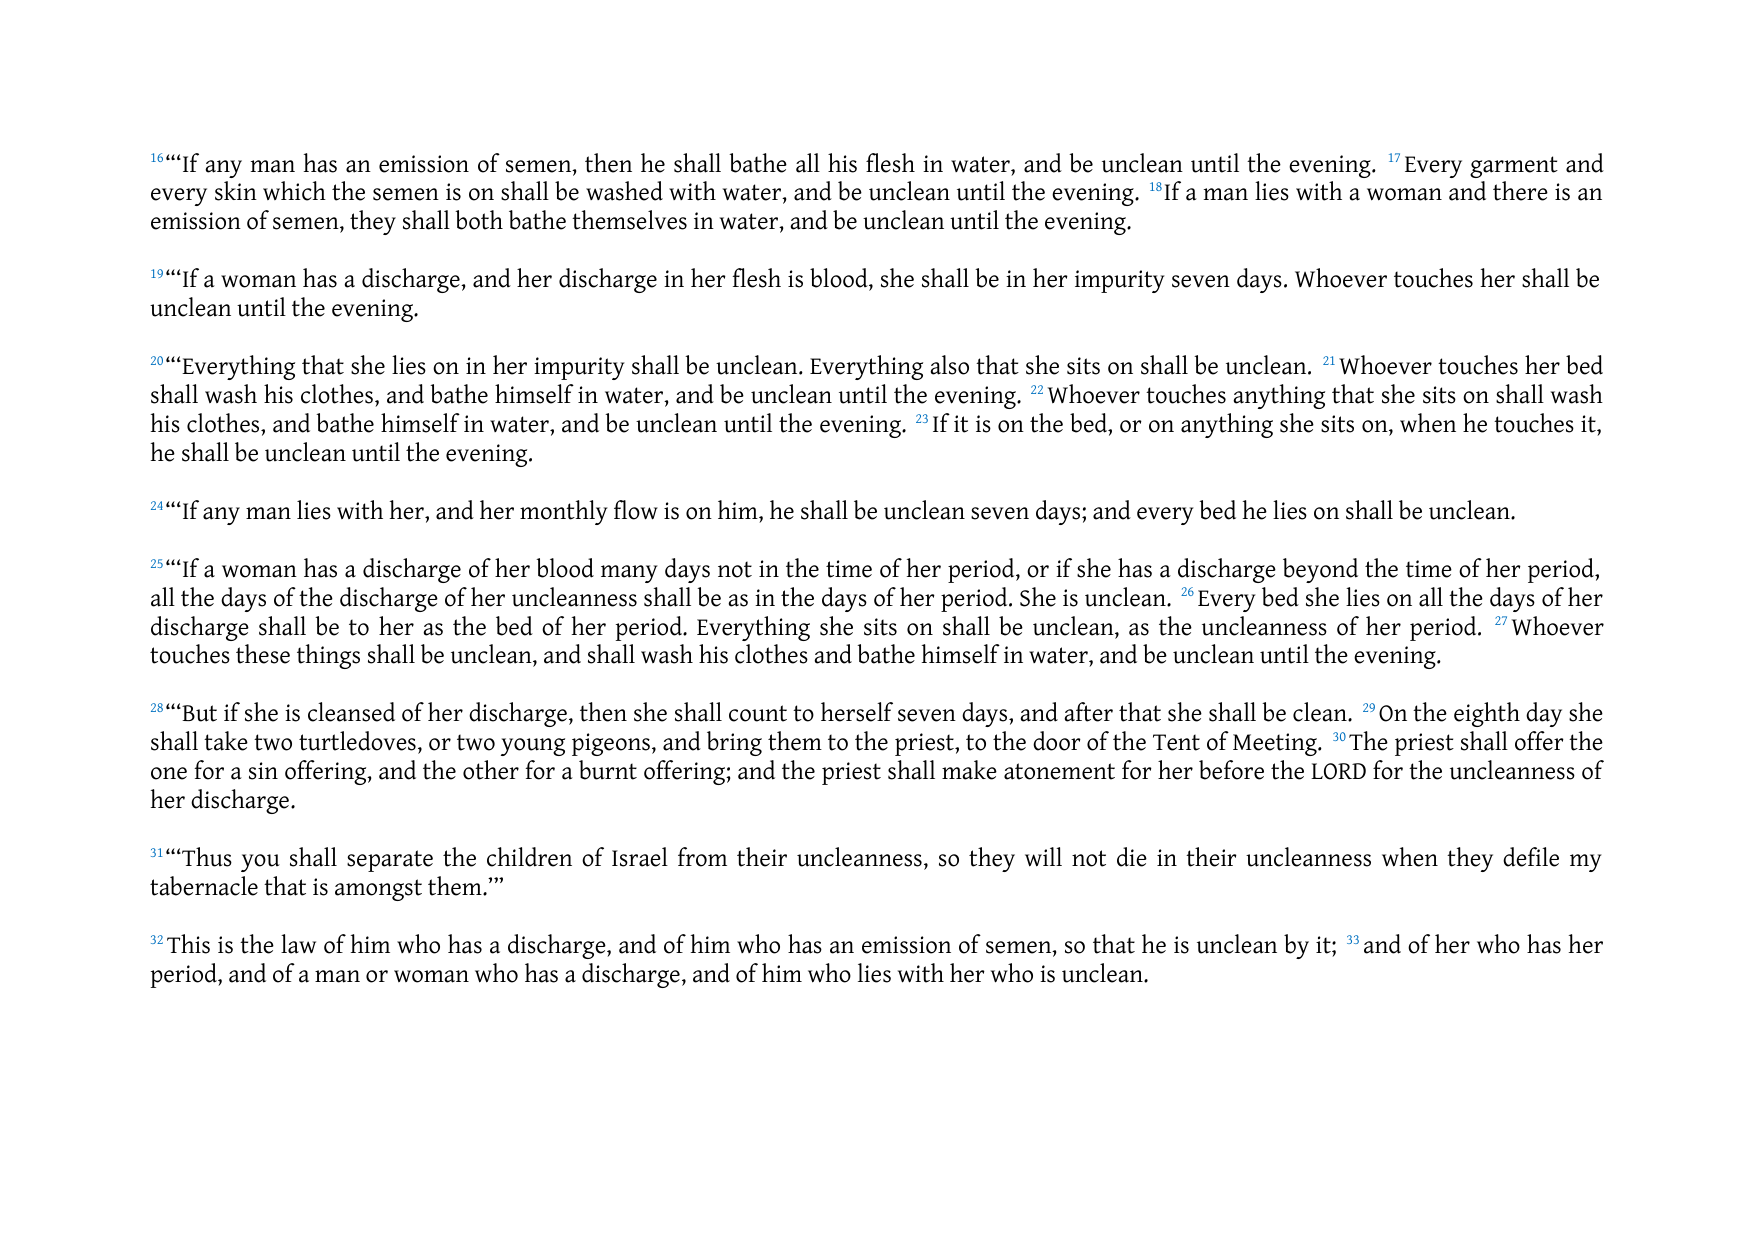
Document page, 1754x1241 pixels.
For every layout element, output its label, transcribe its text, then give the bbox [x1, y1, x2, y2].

text 20 “‘Everything that she lies on in her impurity shall be unclean. Everything also that she sits on shall be unclean. 21 Whoever touches her bed shall wash his clothes, and bathe himself in water, and be unclean until the evening. 22 Whoever touches anything that she sits on shall wash his clothes, and bathe himself in water, and be unclean until the evening. 23 If it is on the bed, or on anything she sits on, when he touches it, he shall be unclean until the evening. [150, 353, 1604, 468]
text 19 “‘If a woman has a discharge, and her discharge in her flesh is blood, she shall be in her impurity seven days. Whoever touches her shall be unclean until the evening. [150, 266, 1604, 323]
text 28 “‘But if she is cleansed of her discharge, then she shall count to herself seven days, and after that she shall be clean. 29 On the eighth day she shall take two turtledoves, or two young pigeons, and bring them to the priest, to the door of the Tent of Meeting. 30 The priest shall offer the one for a sin offering, and the other for a burnt offering; and the priest shall make atonement for her before the LORD for the uncleanness of her discharge. [150, 700, 1604, 815]
text 32 This is the law of him who has a discharge, and of him who has an emission of semen, so that he is unclean by it; 33 and of her who has her period, and of a man or woman who has a discharge, and of him who lies with her who is unclean. [150, 931, 1604, 989]
text 25 “‘If a woman has a discharge of her blood many days not in the time of her period, or if she has a discharge beyond the time of her period, all the days of the discharge of her uncleanness shall be as in the days of her period. She is unclean. 26 Every bed she lies on all the days of her discharge shall be to her as the bed of her period. Everything she sits on shall be unclean, as the uncleanness of her period. 27 Whoever touches these things shall be unclean, and shall wash his clothes and bathe himself in water, and be unclean until the evening. [150, 555, 1604, 671]
text 31 “‘Thus you shall separate the children of Israel from their uncleanness, so they will not die in their uncleanness when they defile my tabernacle that is amongst them.’” [150, 844, 1604, 902]
text 24 “‘If any man lies with her, and her monthly flow is on him, he shall be unclean seven days; and every bed he lies on shall be unclean. [150, 497, 1604, 526]
text 16 “‘If any man has an emission of semen, then he shall bathe all his flesh in water, and be unclean until the evening. 17 Every garment and every skin which the semen is on shall be washed with water, and be unclean until the evening. 18 If a man lies with a woman and there is an emission of semen, they shall both bathe themselves in water, and be unclean until the evening. [150, 150, 1604, 237]
